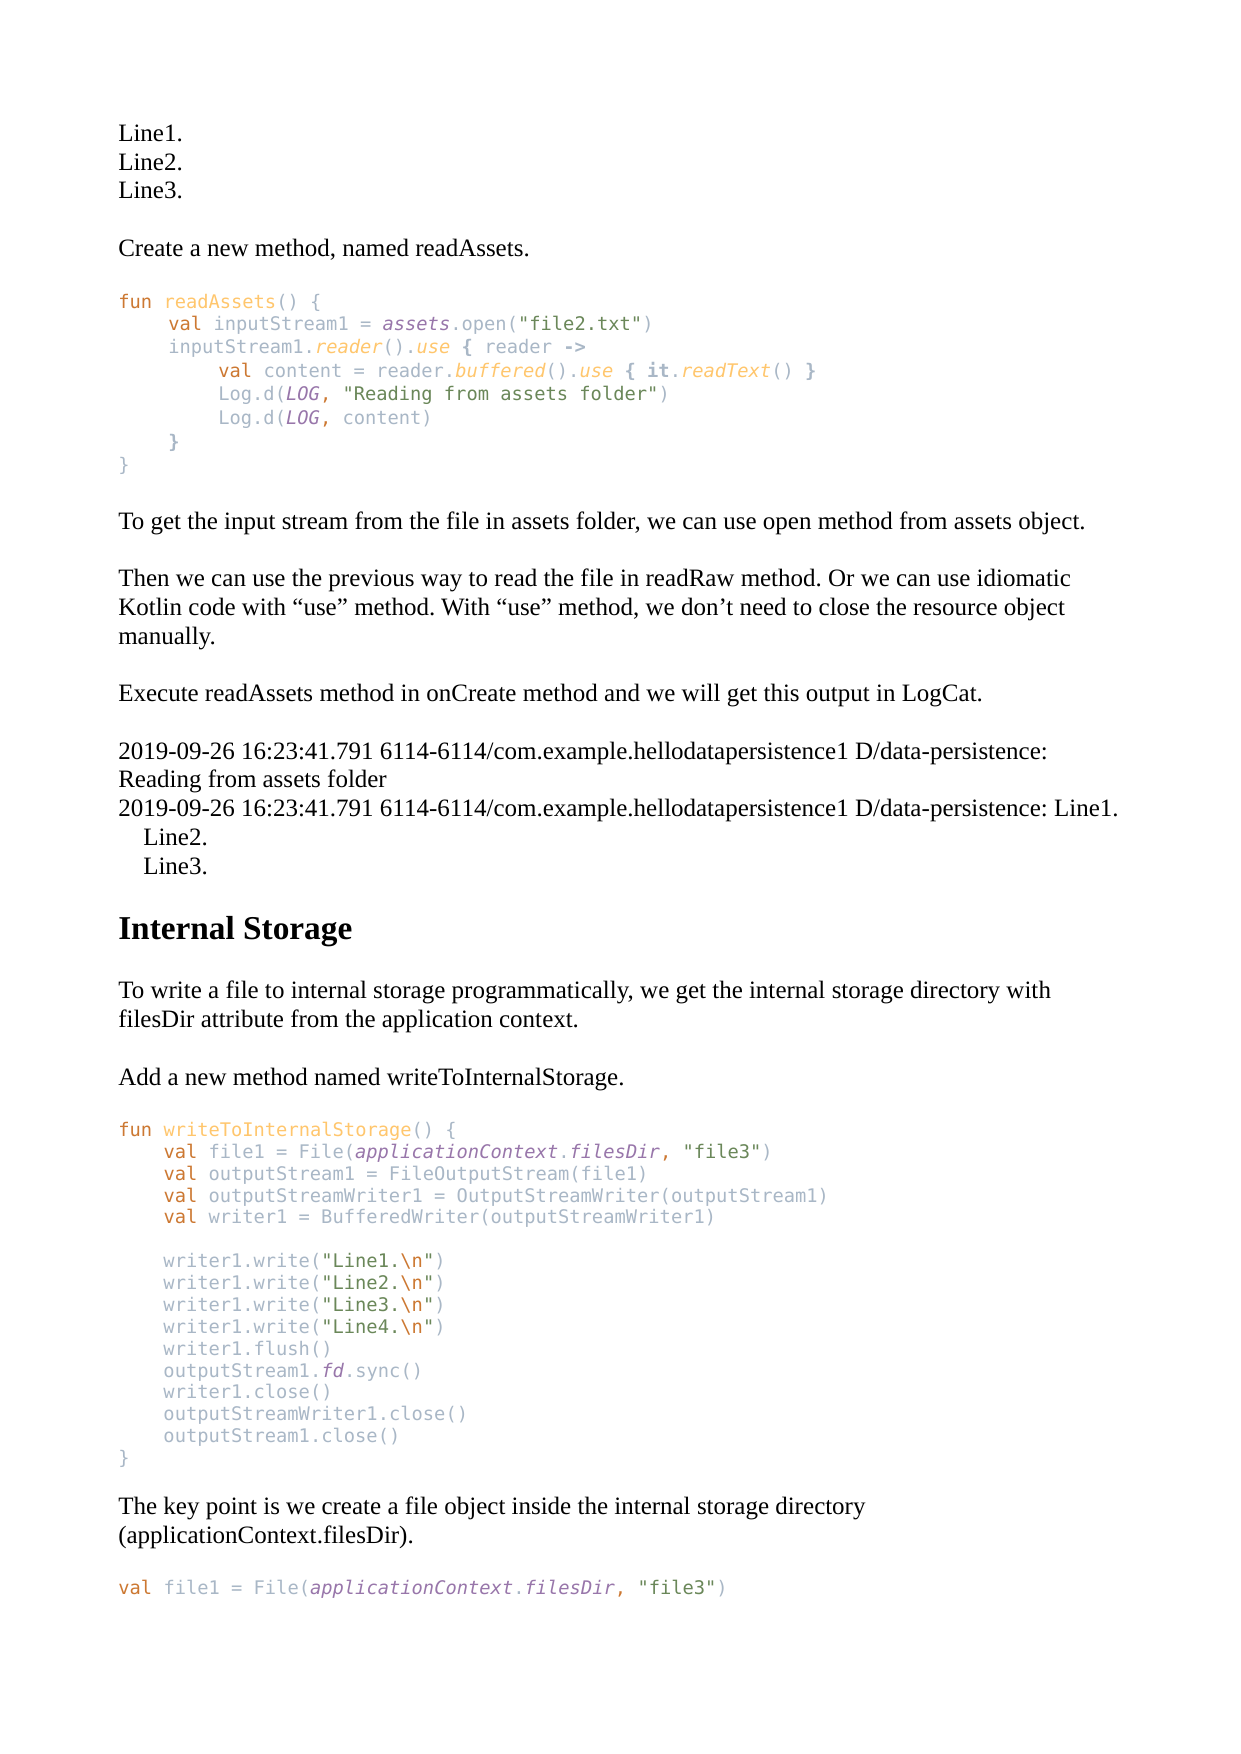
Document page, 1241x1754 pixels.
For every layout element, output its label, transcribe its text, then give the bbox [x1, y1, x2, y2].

text Internal Storage [118, 908, 1122, 947]
text fun writeToInternalStorage() { val file1 = File(applicationContext.filesDir, "file3") val outputStream1 = FileOutputStream(file1) val outputStreamWriter1 = OutputStreamWriter(outputStream1) val writer1 = BufferedWriter(outputStreamWriter1) writer1.write("Line1.\n") writer1.write("Line2.\n") writer1.write("Line3.\n") writer1.write("Line4.\n") writer1.flush() outputStream1.fd.sync() writer1.close() outputStreamWriter1.close() outputStream1.close() } [118, 1119, 1122, 1469]
text } [118, 431, 1122, 454]
text Then we can use the previous way to read the file in readRaw method. Or we can use idiomatic Kotlin code with “use” method. With “use” method, we don’t need to close the resource object manually. [118, 563, 1122, 649]
text Line3. [118, 176, 1122, 204]
text Execute readAssets method in onCreate method and we will get this output in LogCat. [118, 678, 1122, 707]
text Add a new method named writeToInternalStorage. [118, 1062, 1122, 1090]
text To get the input stream from the file in assets folder, we can use open method from assets object. [118, 506, 1122, 534]
text Line2. [118, 822, 1122, 851]
text Log.d(LOG, content) [118, 407, 1122, 431]
text The key point is we create a file object inside the internal storage directory (applicationContext.filesDir). [118, 1491, 1122, 1548]
text inputStream1.reader().use { reader -> [118, 336, 1122, 360]
text 2019-09-26 16:23:41.791 6114-6114/com.example.hellodatapersistence1 D/data-persistence: Reading from assets folder [118, 736, 1122, 793]
text Line3. [118, 851, 1122, 879]
text Create a new method, named readAssets. [118, 233, 1122, 262]
text } [118, 454, 1122, 476]
text Line2. [118, 147, 1122, 176]
text Log.d(LOG, "Reading from assets folder") [118, 383, 1122, 407]
text To write a file to internal storage programmatically, we get the internal storage directory with filesDir attribute from the application context. [118, 975, 1122, 1033]
text val inputStream1 = assets.open("file2.txt") [118, 312, 1122, 336]
text Line1. [118, 118, 1122, 147]
text val file1 = File(applicationContext.filesDir, "file3") [118, 1577, 1122, 1599]
text val content = reader.buffered().use { it.readText() } [118, 360, 1122, 383]
text fun readAssets() { [118, 291, 1122, 312]
text 2019-09-26 16:23:41.791 6114-6114/com.example.hellodatapersistence1 D/data-persistence: Line1. [118, 793, 1122, 822]
